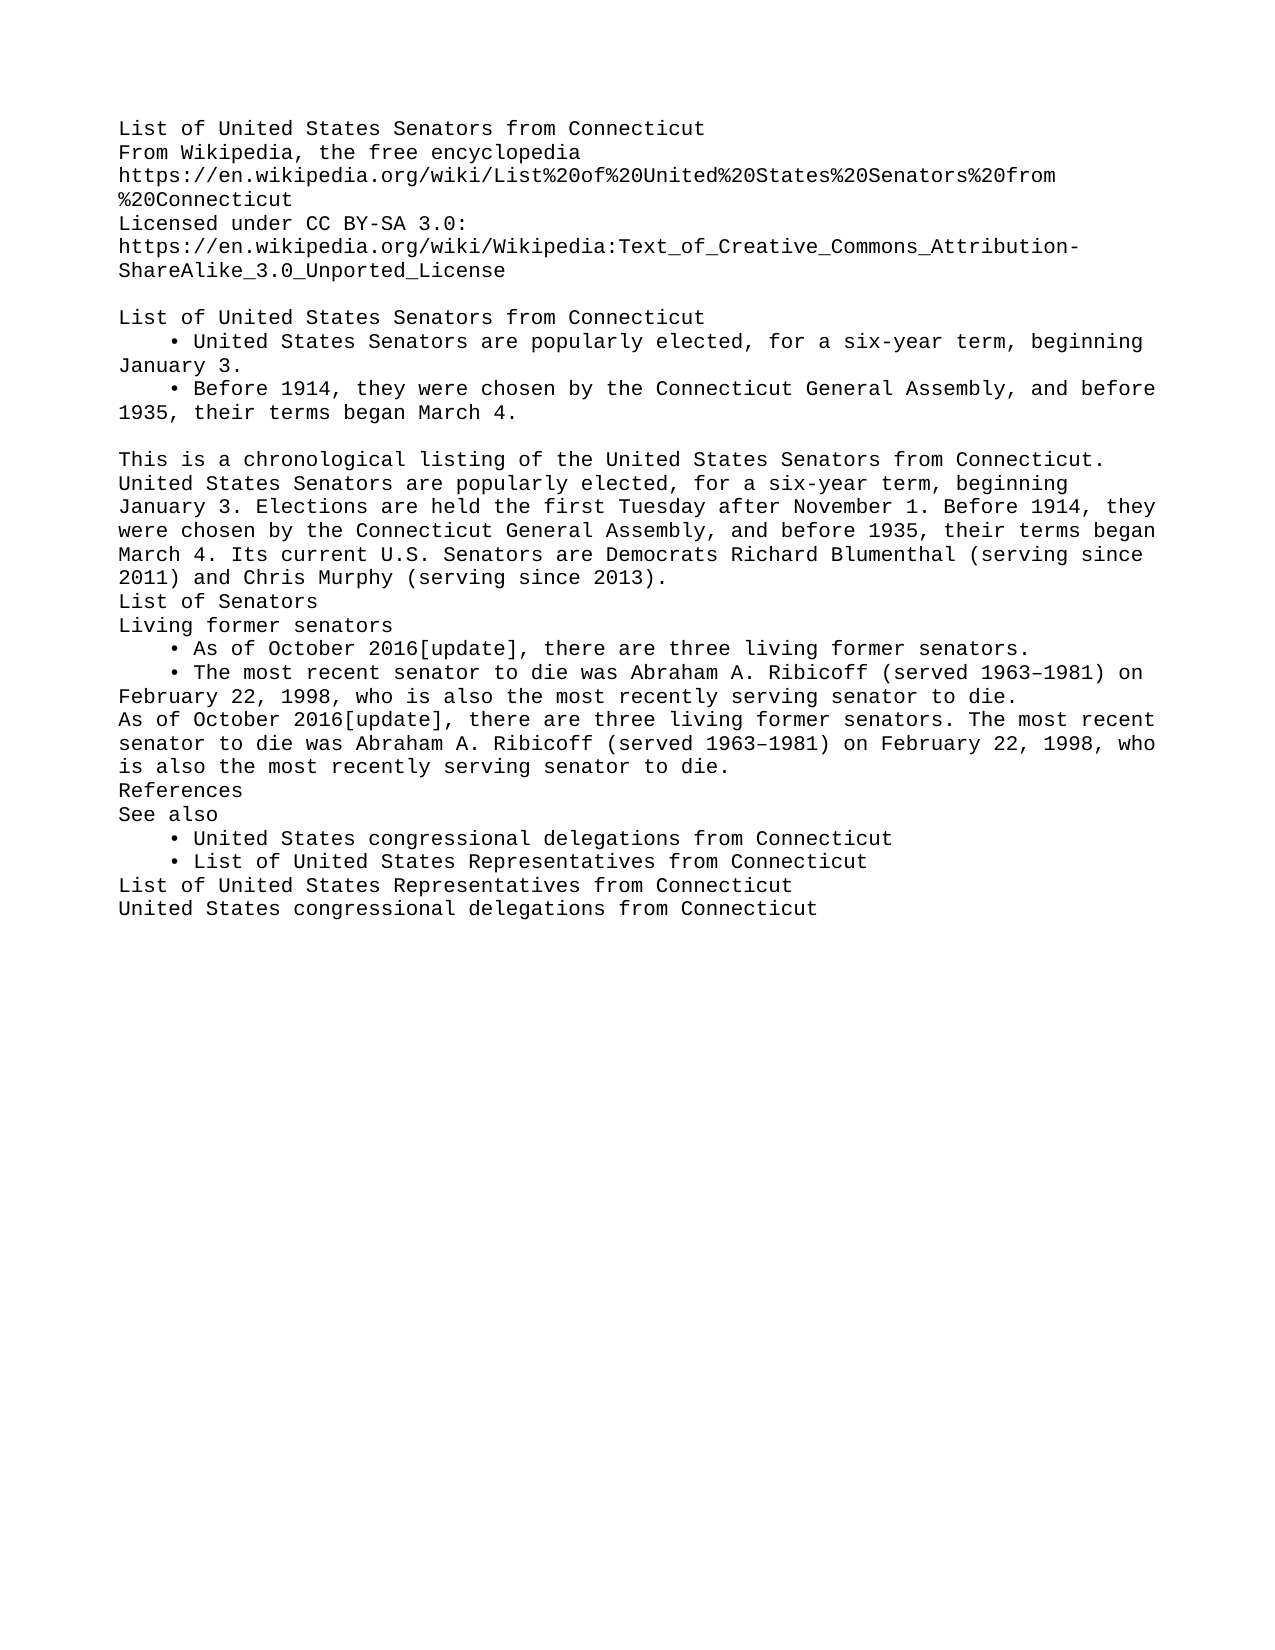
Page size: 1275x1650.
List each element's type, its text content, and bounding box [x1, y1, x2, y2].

text References [118, 780, 1157, 804]
text Licensed under CC BY-SA 3.0: [118, 213, 1157, 236]
text From Wikipedia, the free encyclopedia [118, 142, 1157, 165]
text As of October 2016[update], there are three living former senators. The most recent senator to die was Abraham A. Ribicoff (served 1963–1981) on February 22, 1998, who is also the most recently serving senator to die. [118, 709, 1157, 780]
text https://en.wikipedia.org/wiki/Wikipedia:Text_of_Creative_Commons_Attribution-ShareAlike_3.0_Unported_License [118, 236, 1157, 284]
text United States Senators are popularly elected, for a six-year term, beginning January 3. Elections are held the first Tuesday after November 1. Before 1914, they were chosen by the Connecticut General Assembly, and before 1935, their terms began March 4. Its current U.S. Senators are Democrats Richard Blumenthal (serving since 2011) and Chris Murphy (serving since 2013). [118, 473, 1157, 591]
text https://en.wikipedia.org/wiki/List%20of%20United%20States%20Senators%20from%20Connecticut [118, 165, 1157, 213]
text • As of October 2016[update], there are three living former senators. [118, 638, 1157, 662]
text United States congressional delegations from Connecticut [118, 898, 1157, 922]
text This is a chronological listing of the United States Senators from Connecticut. [118, 449, 1157, 473]
text • Before 1914, they were chosen by the Connecticut General Assembly, and before 1935, their terms began March 4. [118, 378, 1157, 426]
text Living former senators [118, 615, 1157, 638]
text • The most recent senator to die was Abraham A. Ribicoff (served 1963–1981) on February 22, 1998, who is also the most recently serving senator to die. [118, 662, 1157, 709]
text • United States Senators are popularly elected, for a six-year term, beginning January 3. [118, 331, 1157, 378]
text List of United States Senators from Connecticut [118, 307, 1157, 331]
text • List of United States Representatives from Connecticut [118, 851, 1157, 875]
text List of United States Representatives from Connecticut [118, 875, 1157, 898]
text • United States congressional delegations from Connecticut [118, 827, 1157, 851]
text List of Senators [118, 591, 1157, 615]
text See also [118, 804, 1157, 827]
text List of United States Senators from Connecticut [118, 118, 1157, 142]
